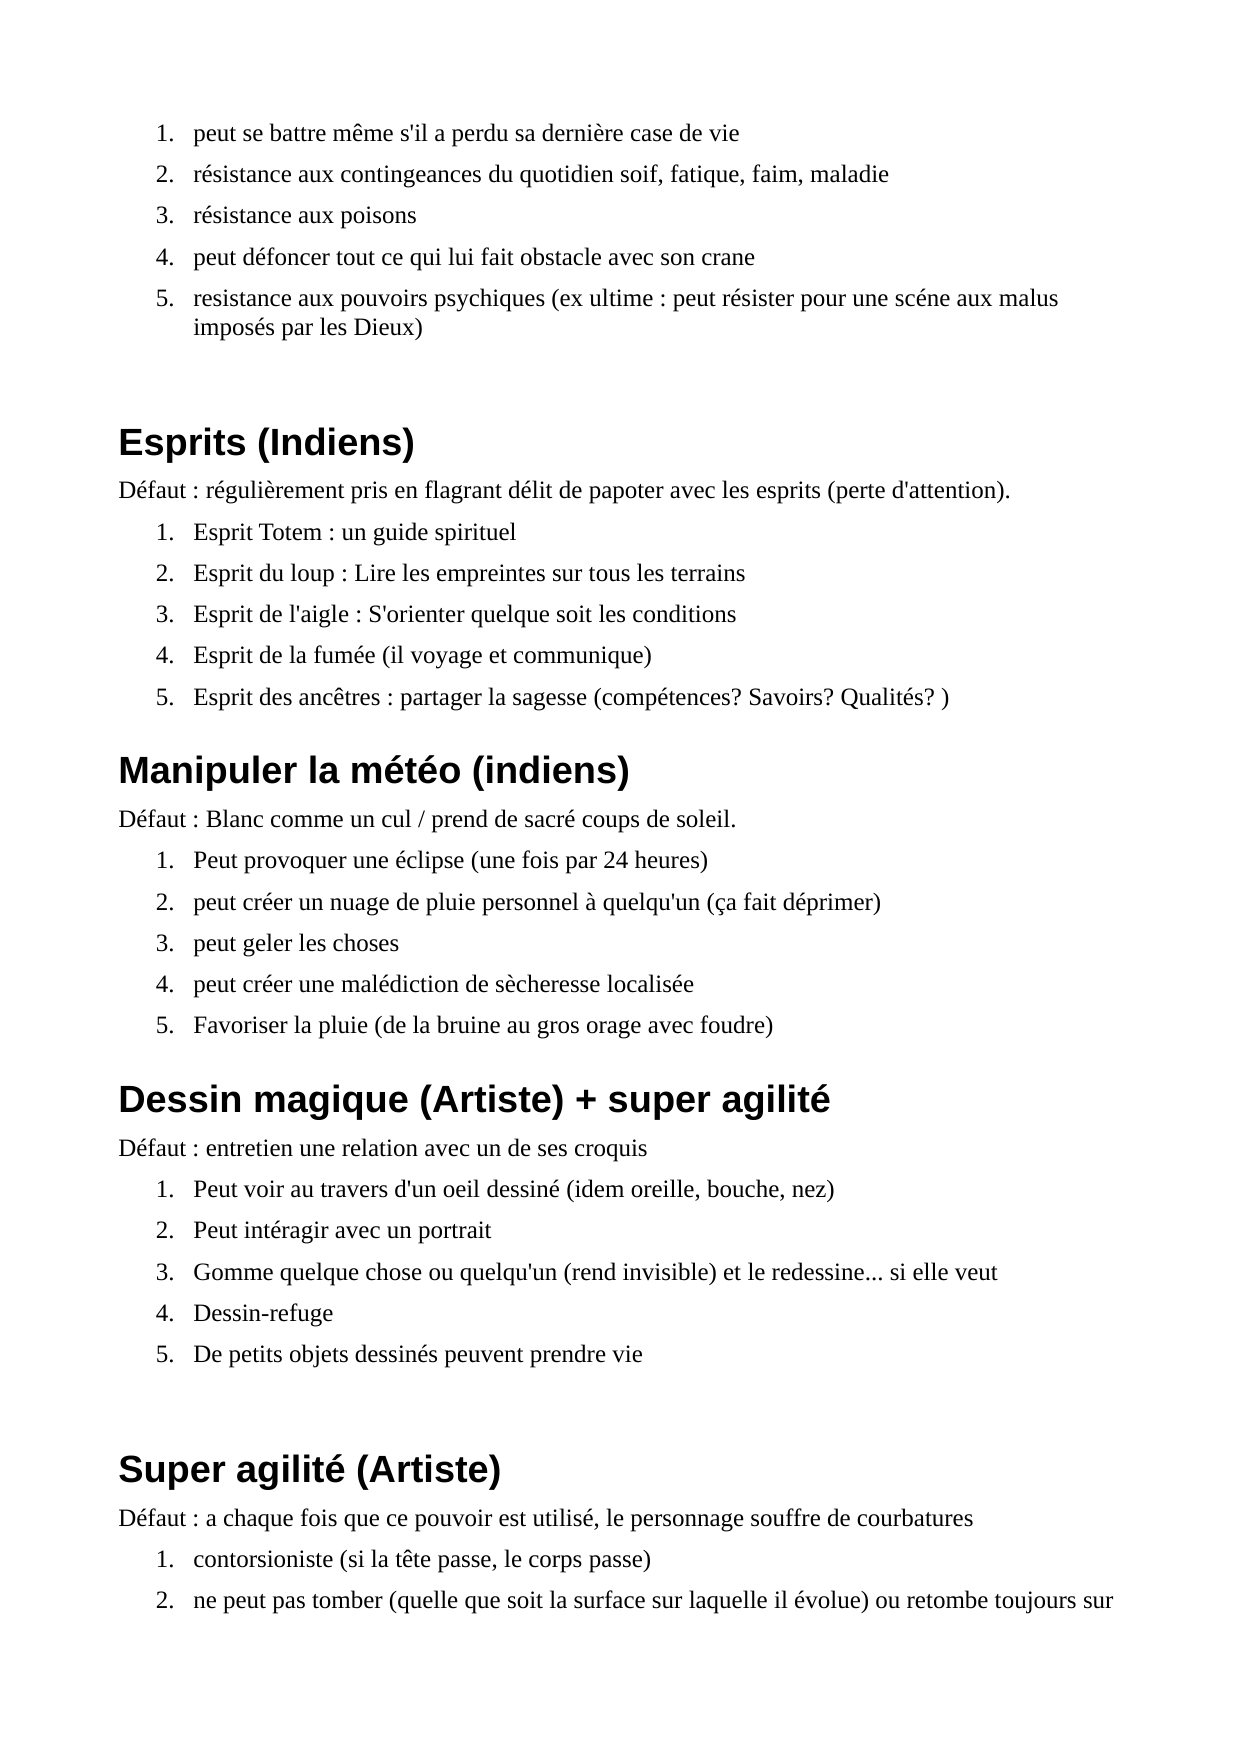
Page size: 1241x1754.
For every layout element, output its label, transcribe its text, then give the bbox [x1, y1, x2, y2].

list De petits objets dessinés peuvent prendre vie [156, 1339, 1122, 1368]
list Peut provoquer une éclipse (une fois par 24 heures) [156, 845, 1122, 874]
list Esprit des ancêtres : partager la sagesse (compétences? Savoirs? Qualités? ) [156, 682, 1122, 711]
subtitle Super agilité (Artiste) [118, 1447, 1122, 1490]
list Esprit Totem : un guide spirituel [156, 517, 1122, 546]
text Défaut : a chaque fois que ce pouvoir est utilisé, le personnage souffre de courbatures [118, 1503, 1122, 1531]
list Favoriser la pluie (de la bruine au gros orage avec foudre) [156, 1010, 1122, 1039]
text Défaut : régulièrement pris en flagrant délit de papoter avec les esprits (perte d'attention). [118, 476, 1122, 504]
list contorsioniste (si la tête passe, le corps passe) [156, 1544, 1122, 1573]
list peut défoncer tout ce qui lui fait obstacle avec son crane [156, 242, 1122, 271]
list peut créer un nuage de pluie personnel à quelqu'un (ça fait déprimer) [156, 887, 1122, 915]
subtitle Manipuler la météo (indiens) [118, 748, 1122, 792]
subtitle Esprits (Indiens) [118, 419, 1122, 463]
text Défaut : Blanc comme un cul / prend de sacré coups de soleil. [118, 804, 1122, 833]
text Défaut : entretien une relation avec un de ses croquis [118, 1133, 1122, 1162]
list peut geler les choses [156, 928, 1122, 957]
list Esprit de la fumée (il voyage et communique) [156, 641, 1122, 669]
list Gomme quelque chose ou quelqu'un (rend invisible) et le redessine... si elle veut [156, 1257, 1122, 1285]
list résistance aux contingeances du quotidien soif, fatique, faim, maladie [156, 159, 1122, 188]
list ne peut pas tomber (quelle que soit la surface sur laquelle il évolue) ou retombe toujours sur [156, 1585, 1122, 1614]
list Dessin-refuge [156, 1298, 1122, 1327]
list Esprit du loup : Lire les empreintes sur tous les terrains [156, 558, 1122, 587]
subtitle Dessin magique (Artiste) + super agilité [118, 1077, 1122, 1120]
list résistance aux poisons [156, 201, 1122, 229]
list resistance aux pouvoirs psychiques (ex ultime : peut résister pour une scéne aux malus imposés par les Dieux) [156, 283, 1122, 341]
list Peut voir au travers d'un oeil dessiné (idem oreille, bouche, nez) [156, 1174, 1122, 1203]
list Peut intéragir avec un portrait [156, 1215, 1122, 1244]
list peut se battre même s'il a perdu sa dernière case de vie [156, 118, 1122, 147]
list peut créer une malédiction de sècheresse localisée [156, 969, 1122, 998]
list Esprit de l'aigle : S'orienter quelque soit les conditions [156, 599, 1122, 628]
